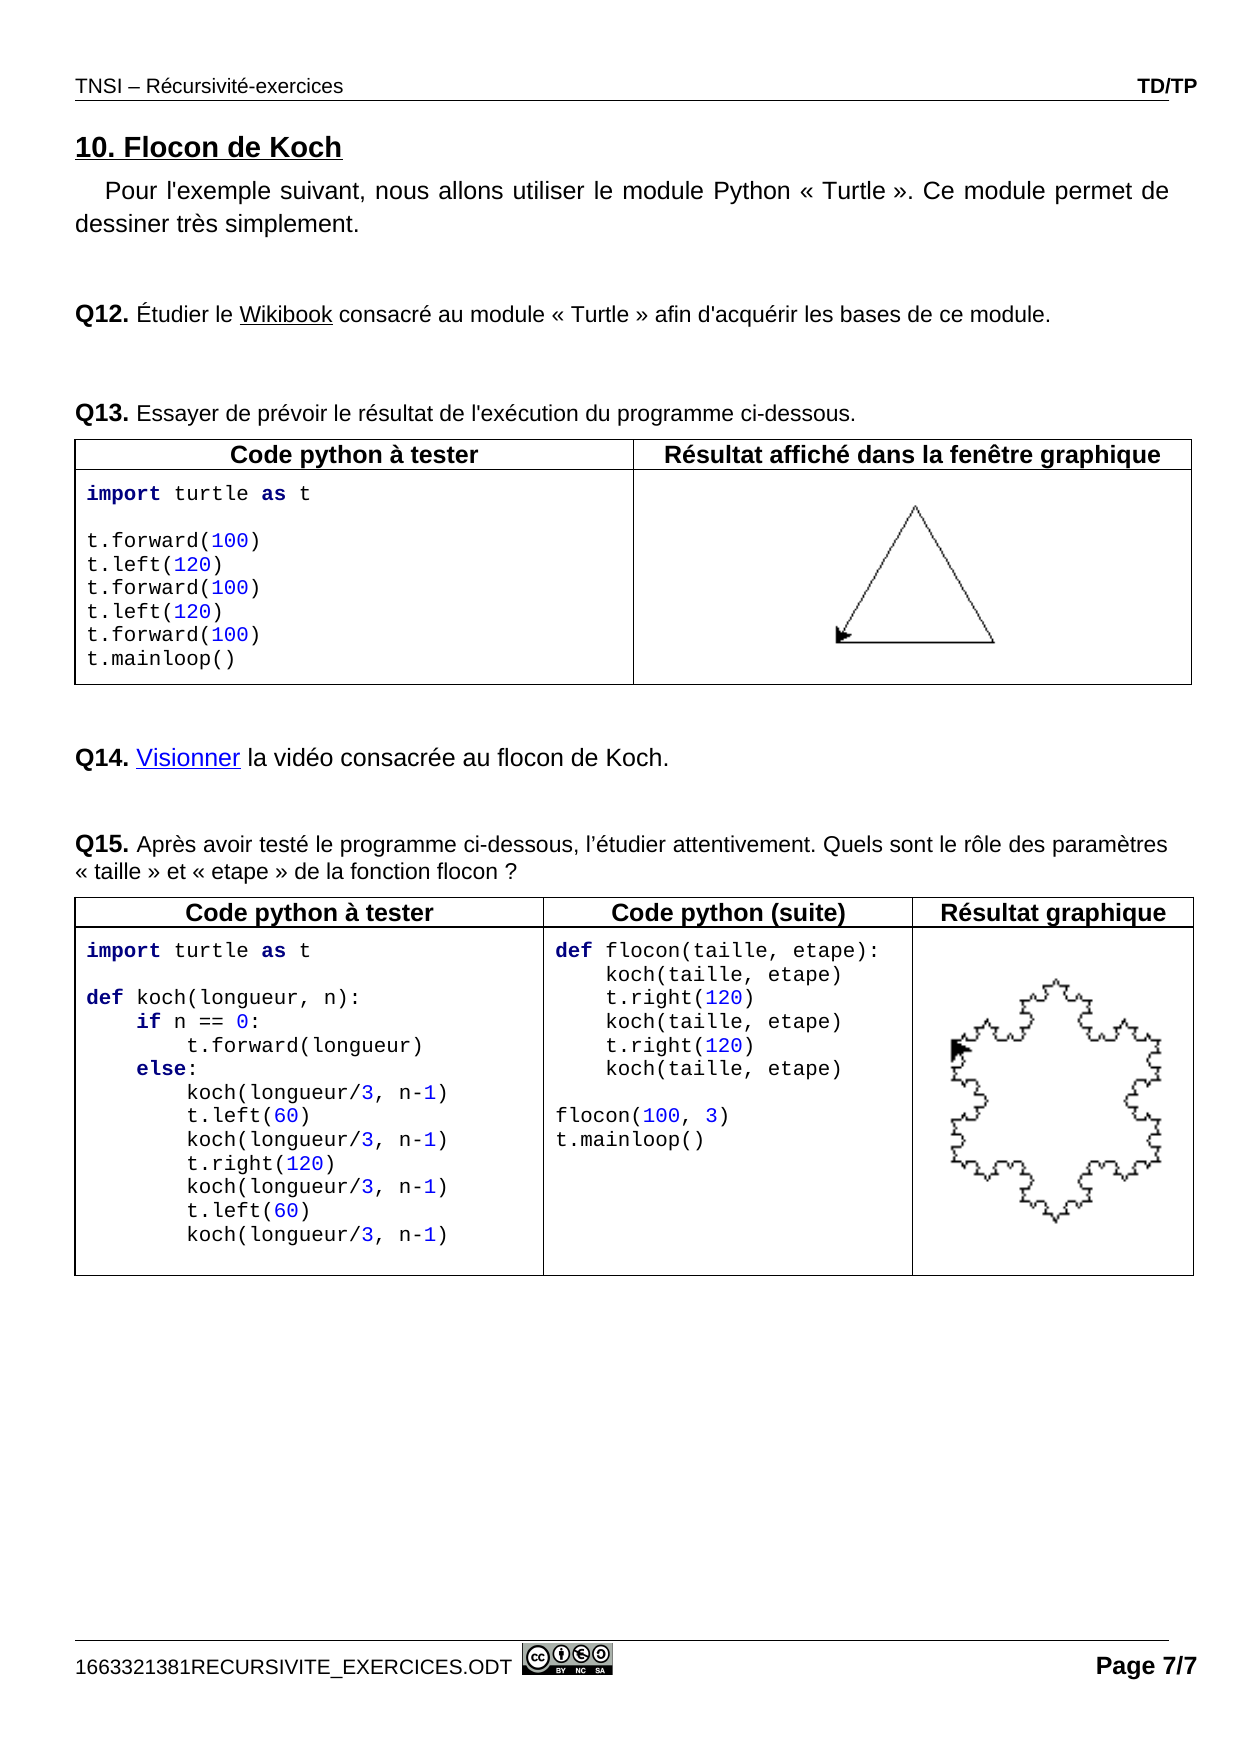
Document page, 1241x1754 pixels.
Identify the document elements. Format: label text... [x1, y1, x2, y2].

table_header Résultat graphique [913, 898, 1193, 926]
text 10. Flocon de Koch [75, 130, 1169, 163]
table_cell [634, 470, 1191, 684]
text Q13. Essayer de prévoir le résultat de l'exécution du programme ci-dessous. [75, 398, 1169, 427]
table_header Résultat affiché dans la fenêtre graphique [634, 440, 1191, 469]
text Q15. Après avoir testé le programme ci-dessous, l’étudier attentivement. Quels sont le rôle des paramètres « taille » et « etape » de la fonction flocon ? [75, 829, 1169, 884]
table_cell import turtle as t t.forward(100) t.left(120) t.forward(100) t.left(120) t.forward(100) t.mainloop() [76, 470, 633, 684]
table_header Code python (suite) [544, 898, 912, 926]
table_cell [913, 928, 1193, 1275]
table_header Code python à tester [76, 898, 543, 926]
text Q14. Visionner la vidéo consacrée au flocon de Koch. [75, 743, 1169, 772]
text Q12. Étudier le Wikibook consacré au module « Turtle » afin d'acquérir les bases de ce module. [75, 299, 1169, 328]
table_header Code python à tester [76, 440, 633, 469]
picture [522, 1643, 613, 1675]
table_cell import turtle as t def koch(longueur, n): if n == 0: t.forward(longueur) else: koch(longueur/3, n-1) t.left(60) koch(longueur/3, n-1) t.right(120) koch(longueur/3, n-1) t.left(60) koch(longueur/3, n-1) [76, 928, 543, 1275]
table_cell def flocon(taille, etape): koch(taille, etape) t.right(120) koch(taille, etape) t.right(120) koch(taille, etape) flocon(100, 3) t.mainloop() [544, 928, 912, 1275]
text Pour l'exemple suivant, nous allons utiliser le module Python « Turtle ». Ce module permet de dessiner très simplement. [75, 176, 1169, 237]
